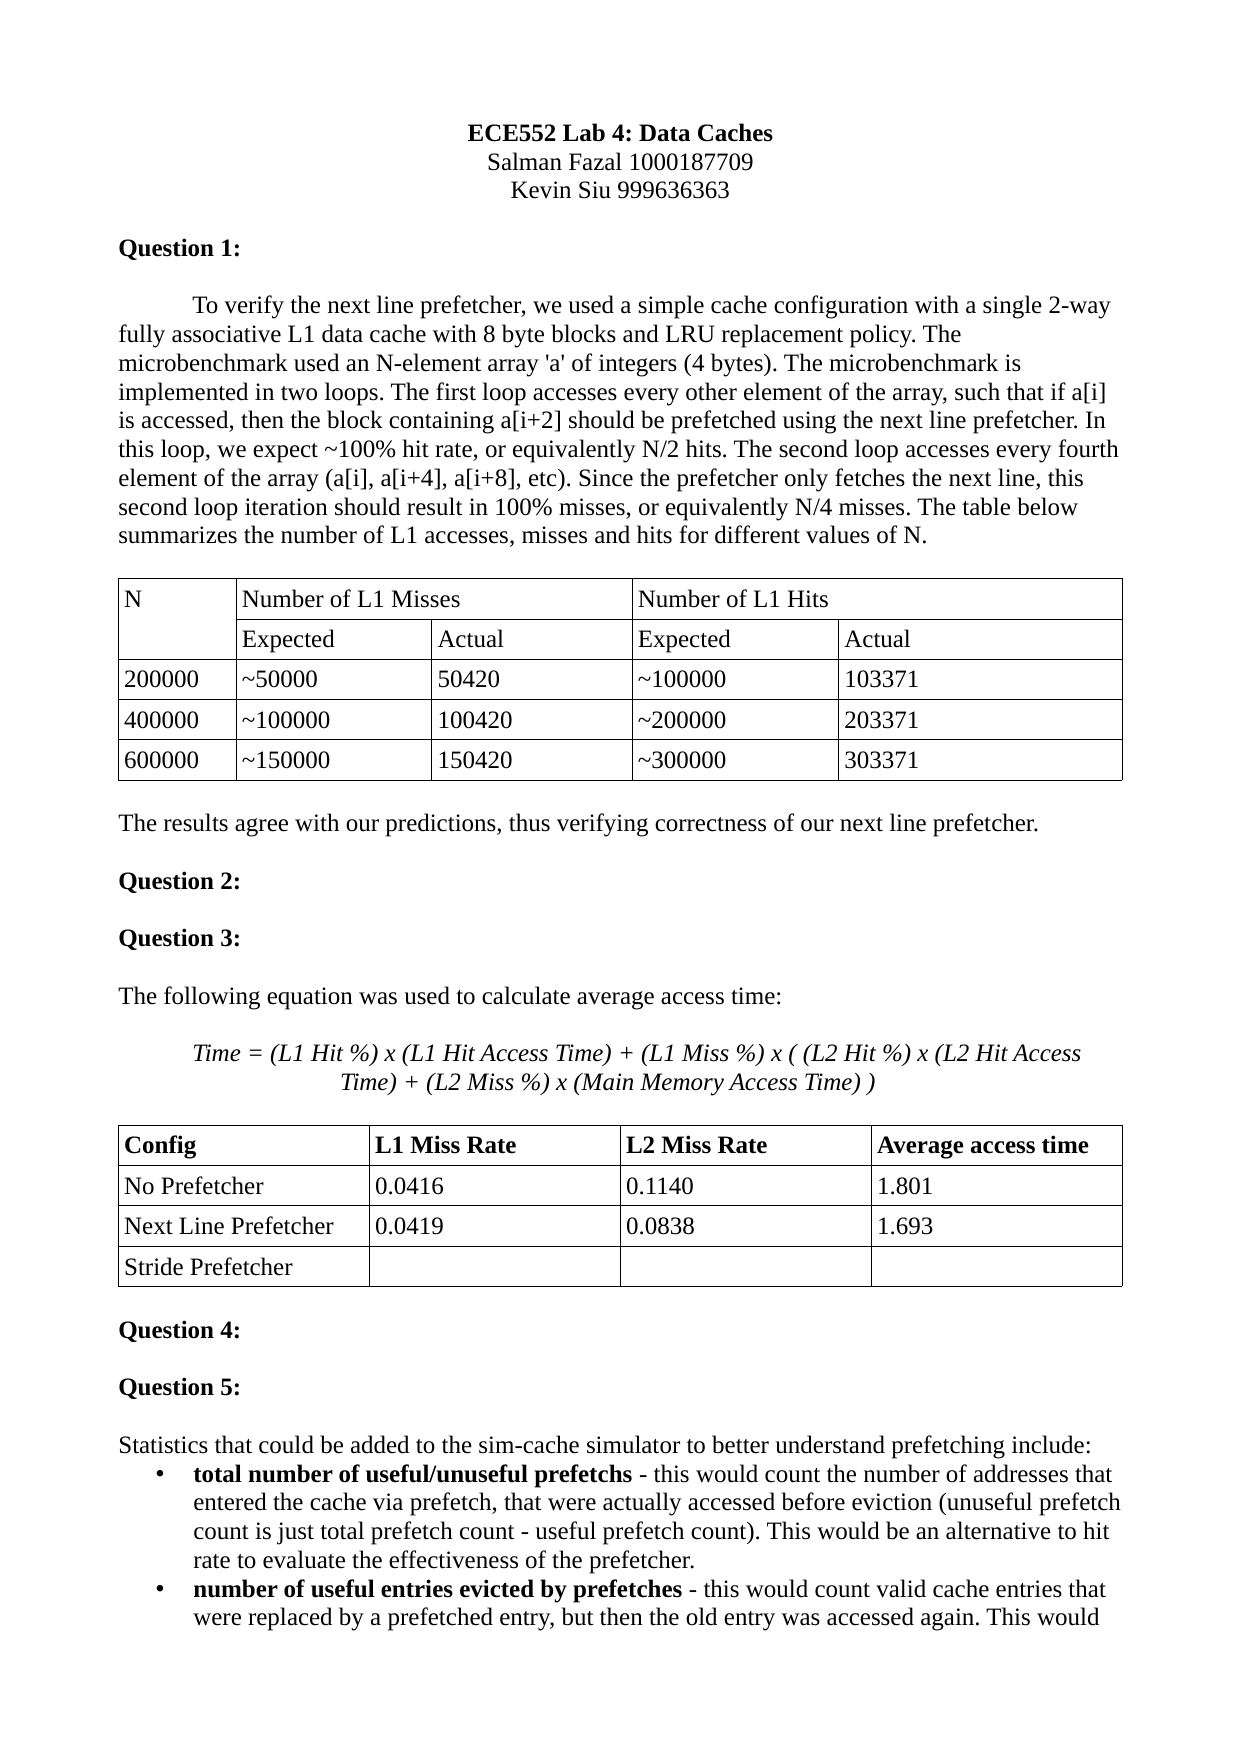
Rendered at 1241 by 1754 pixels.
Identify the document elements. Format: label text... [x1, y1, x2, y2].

table_cell 600000 [119, 740, 236, 780]
table_cell ~150000 [237, 740, 431, 780]
table_cell [621, 1247, 871, 1286]
table_cell 203371 [839, 700, 1122, 739]
text Question 2: [118, 866, 1122, 895]
table_cell Actual [839, 620, 1122, 659]
table_cell Expected [237, 620, 431, 659]
table_header N [119, 579, 236, 659]
table_cell 0.1140 [621, 1166, 871, 1205]
table_cell 0.0838 [621, 1206, 871, 1246]
text Time = (L1 Hit %) x (L1 Hit Access Time) + (L1 Miss %) x ( (L2 Hit %) x (L2 Hit Access Time) + (L2 Miss %) x (Main Memory Access Time) ) [118, 1038, 1122, 1096]
table_cell [370, 1247, 620, 1286]
table_cell ~50000 [237, 660, 431, 699]
table_cell 50420 [432, 660, 632, 699]
table_cell Actual [432, 620, 632, 659]
table_cell ~200000 [633, 700, 838, 739]
table_cell 103371 [839, 660, 1122, 699]
table_cell No Prefetcher [119, 1166, 369, 1205]
text Salman Fazal 1000187709 [118, 147, 1122, 176]
table_cell 150420 [432, 740, 632, 780]
text The results agree with our predictions, thus verifying correctness of our next line prefetcher. [118, 808, 1122, 837]
table_cell Stride Prefetcher [119, 1247, 369, 1286]
table_cell Expected [633, 620, 838, 659]
text ECE552 Lab 4: Data Caches [118, 118, 1122, 147]
table_cell 100420 [432, 700, 632, 739]
list number of useful entries evicted by prefetches - this would count valid cache entries that were replaced by a prefetched entry, but then the old entry was accessed again. This would [156, 1574, 1122, 1631]
table_cell 303371 [839, 740, 1122, 780]
list total number of useful/unuseful prefetchs - this would count the number of addresses that entered the cache via prefetch, that were actually accessed before eviction (unuseful prefetch count is just total prefetch count - useful prefetch count). This would be an alternative to hit rate to evaluate the effectiveness of the prefetcher. [156, 1459, 1122, 1574]
table_cell ~100000 [237, 700, 431, 739]
table_cell ~100000 [633, 660, 838, 699]
table_cell 1.693 [872, 1206, 1122, 1246]
text Question 3: [118, 923, 1122, 952]
text Question 5: [118, 1372, 1122, 1401]
text To verify the next line prefetcher, we used a simple cache configuration with a single 2-way fully associative L1 data cache with 8 byte blocks and LRU replacement policy. The microbenchmark used an N-element array 'a' of integers (4 bytes). The microbenchmark is implemented in two loops. The first loop accesses every other element of the array, such that if a[i] is accessed, then the block containing a[i+2] should be prefetched using the next line prefetcher. In this loop, we expect ~100% hit rate, or equivalently N/2 hits. The second loop accesses every fourth element of the array (a[i], a[i+4], a[i+8], etc). Since the prefetcher only fetches the next line, this second loop iteration should result in 100% misses, or equivalently N/4 misses. The table below summarizes the number of L1 accesses, misses and hits for different values of N. [118, 291, 1122, 549]
table_cell ~300000 [633, 740, 838, 780]
table_header Config [119, 1126, 369, 1165]
table_cell [872, 1247, 1122, 1286]
table_header L1 Miss Rate [370, 1126, 620, 1165]
table_cell 0.0419 [370, 1206, 620, 1246]
table_header Average access time [872, 1126, 1122, 1165]
text Question 4: [118, 1315, 1122, 1344]
text Question 1: [118, 233, 1122, 262]
table_header Number of L1 Misses [237, 579, 632, 618]
text Statistics that could be added to the sim-cache simulator to better understand prefetching include: [118, 1430, 1122, 1459]
text The following equation was used to calculate average access time: [118, 981, 1122, 1010]
table_cell Next Line Prefetcher [119, 1206, 369, 1246]
table_cell 0.0416 [370, 1166, 620, 1205]
table_header L2 Miss Rate [621, 1126, 871, 1165]
text Kevin Siu 999636363 [118, 176, 1122, 204]
table_cell 200000 [119, 660, 236, 699]
table_cell 400000 [119, 700, 236, 739]
table_cell 1.801 [872, 1166, 1122, 1205]
table_header Number of L1 Hits [633, 579, 1122, 618]
